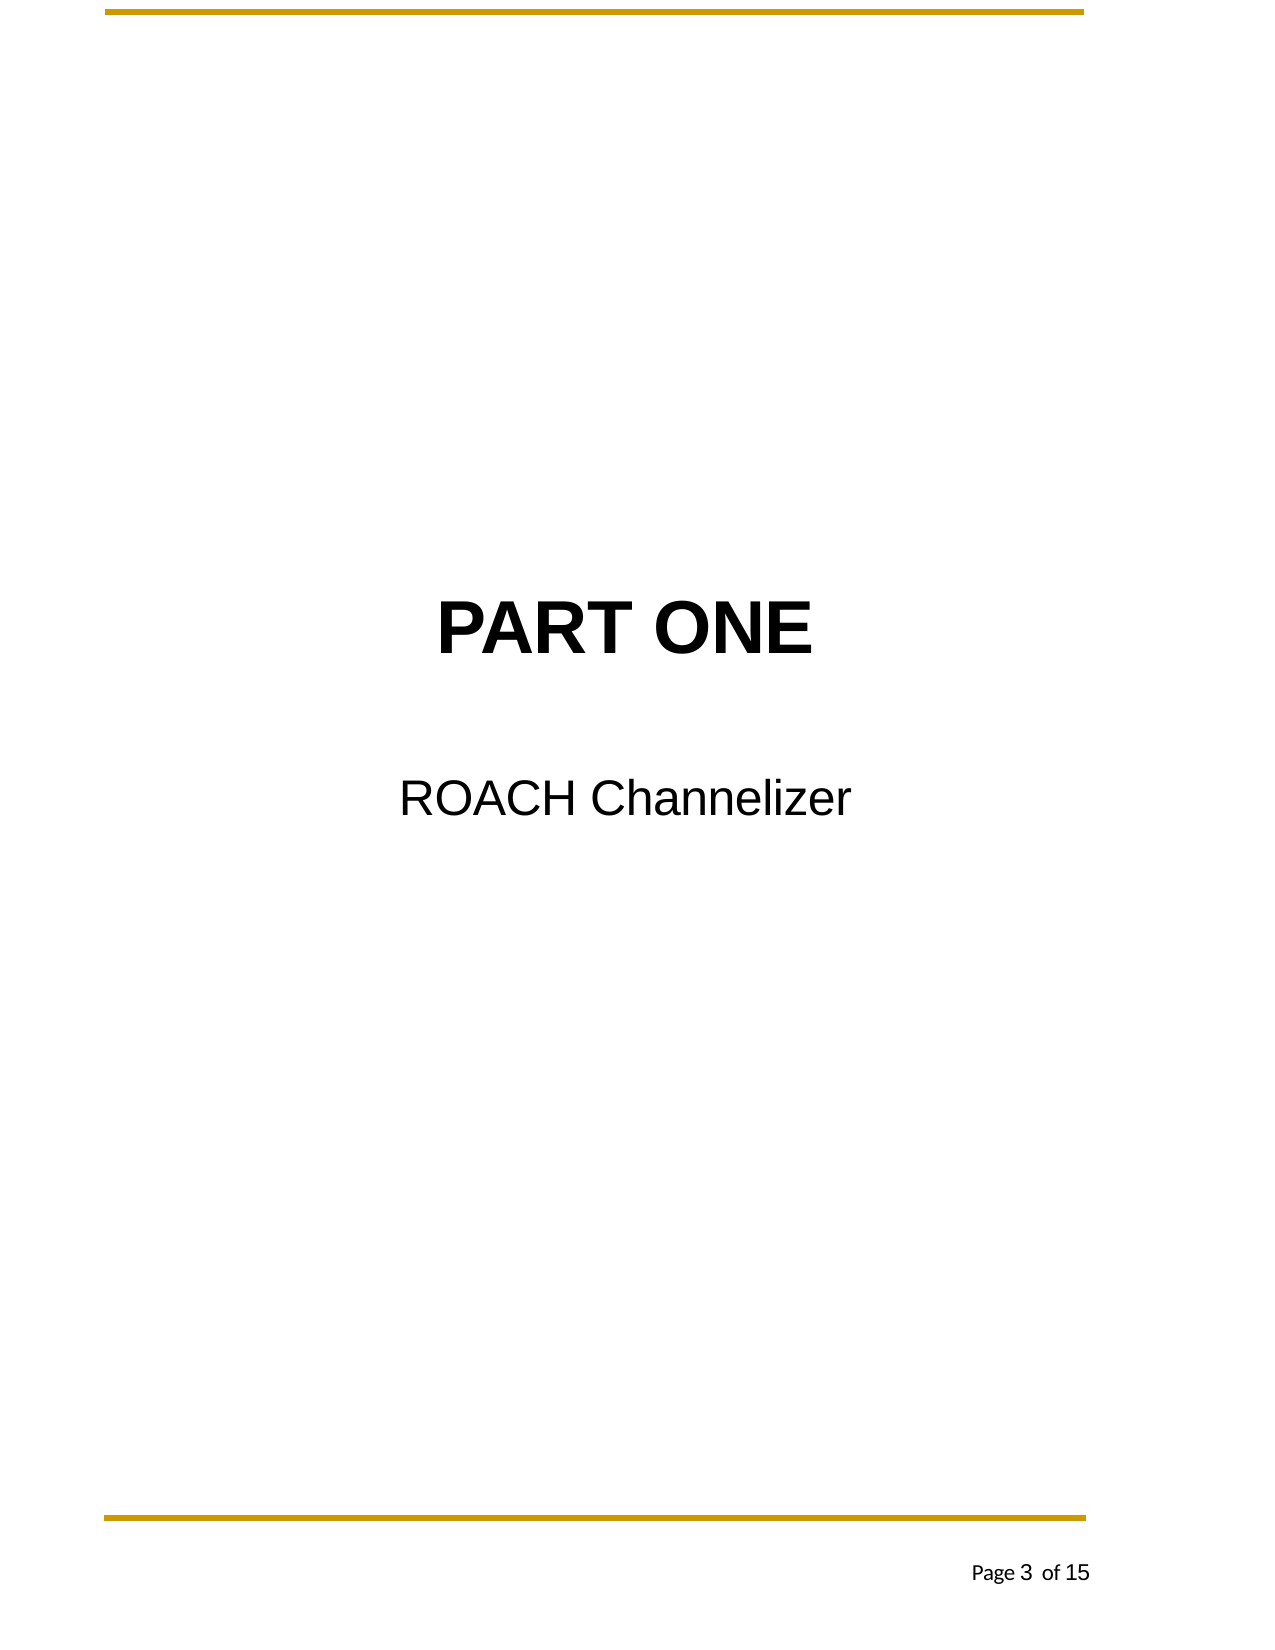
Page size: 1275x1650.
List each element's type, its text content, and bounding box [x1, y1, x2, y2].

text PART ONE [101, 583, 1151, 669]
text ROACH Channelizer [101, 768, 1151, 826]
